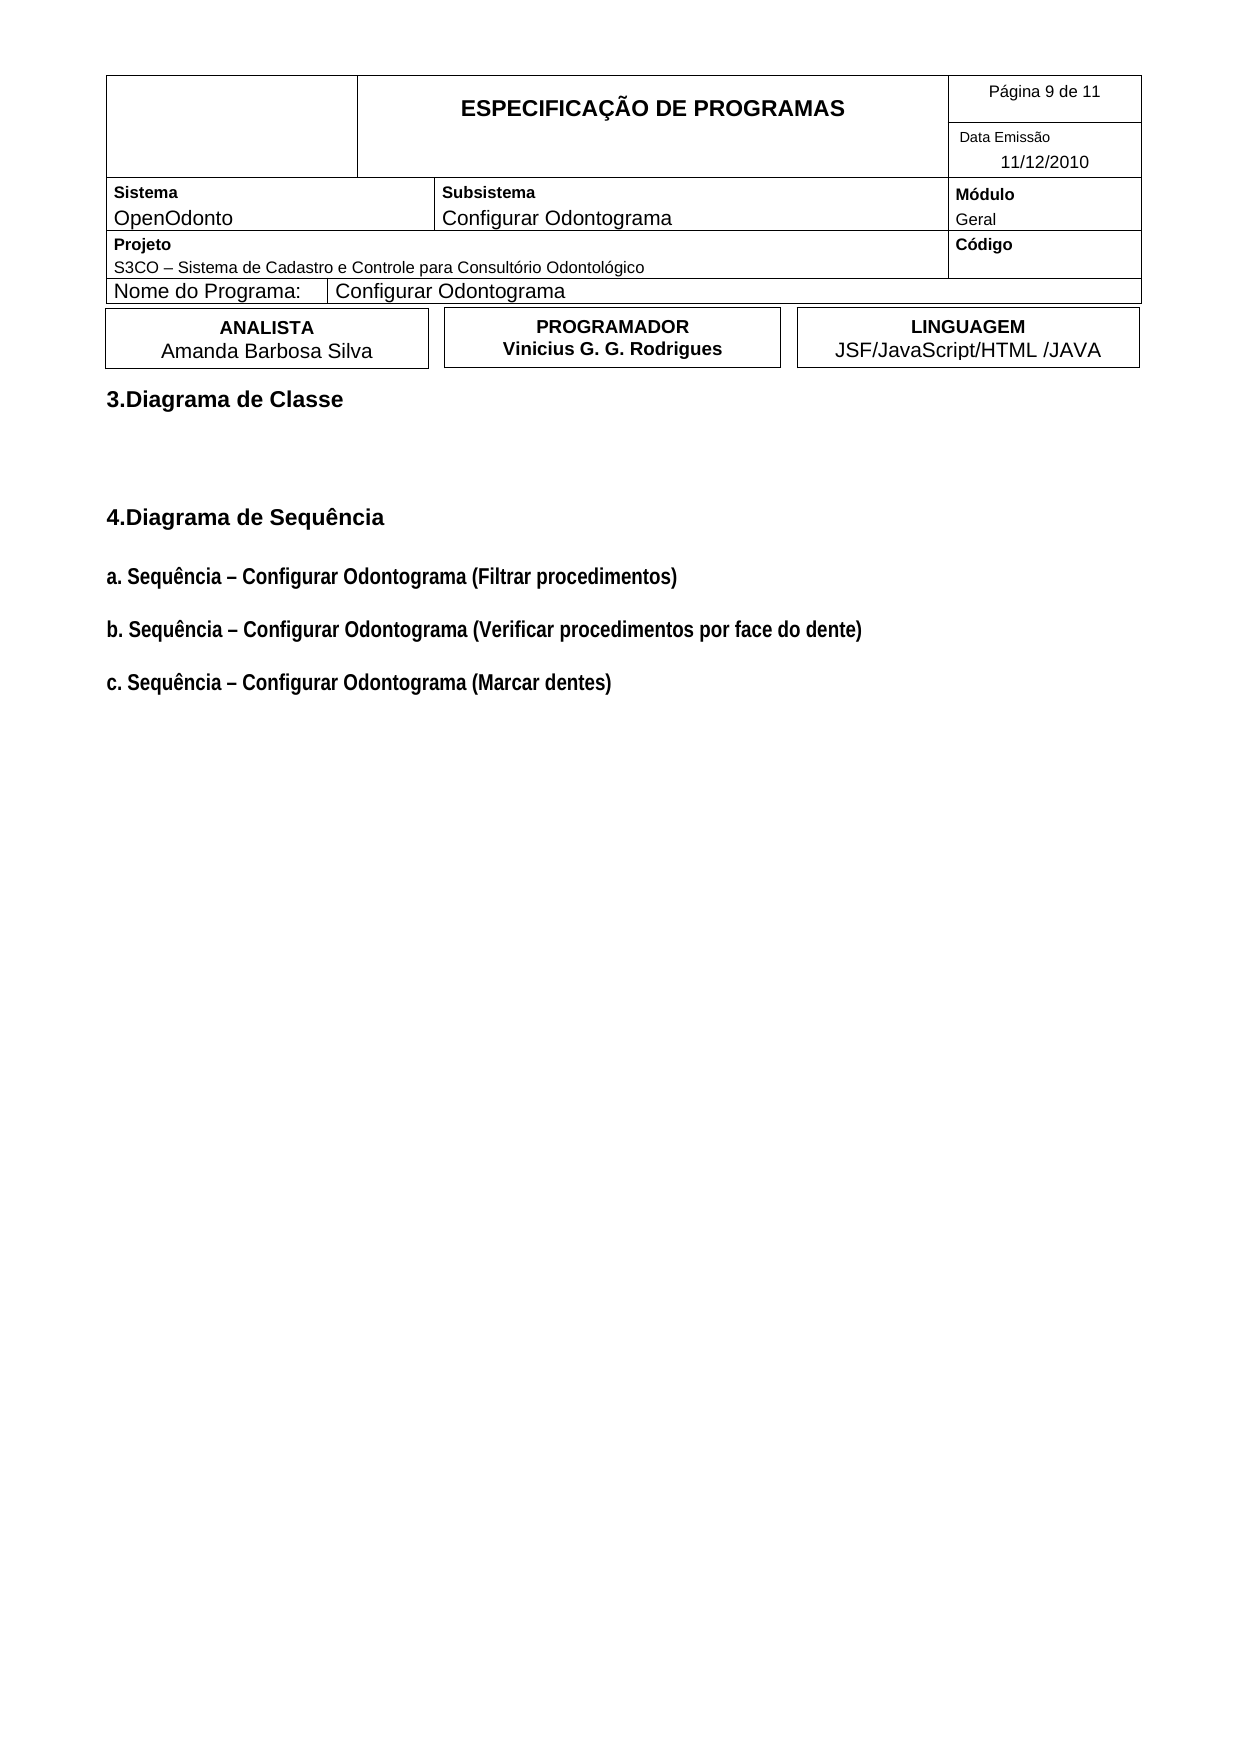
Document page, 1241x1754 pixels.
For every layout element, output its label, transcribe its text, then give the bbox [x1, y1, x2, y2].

subtitle Sequência – Configurar Odontograma (Verificar procedimentos por face do dente) [106, 616, 1151, 642]
subtitle Sequência – Configurar Odontograma (Filtrar procedimentos) [106, 563, 1151, 589]
subtitle Sequência – Configurar Odontograma (Marcar dentes) [106, 669, 1151, 695]
subtitle Diagrama de Classe [106, 386, 1151, 413]
subtitle Diagrama de Sequência [106, 504, 1151, 531]
